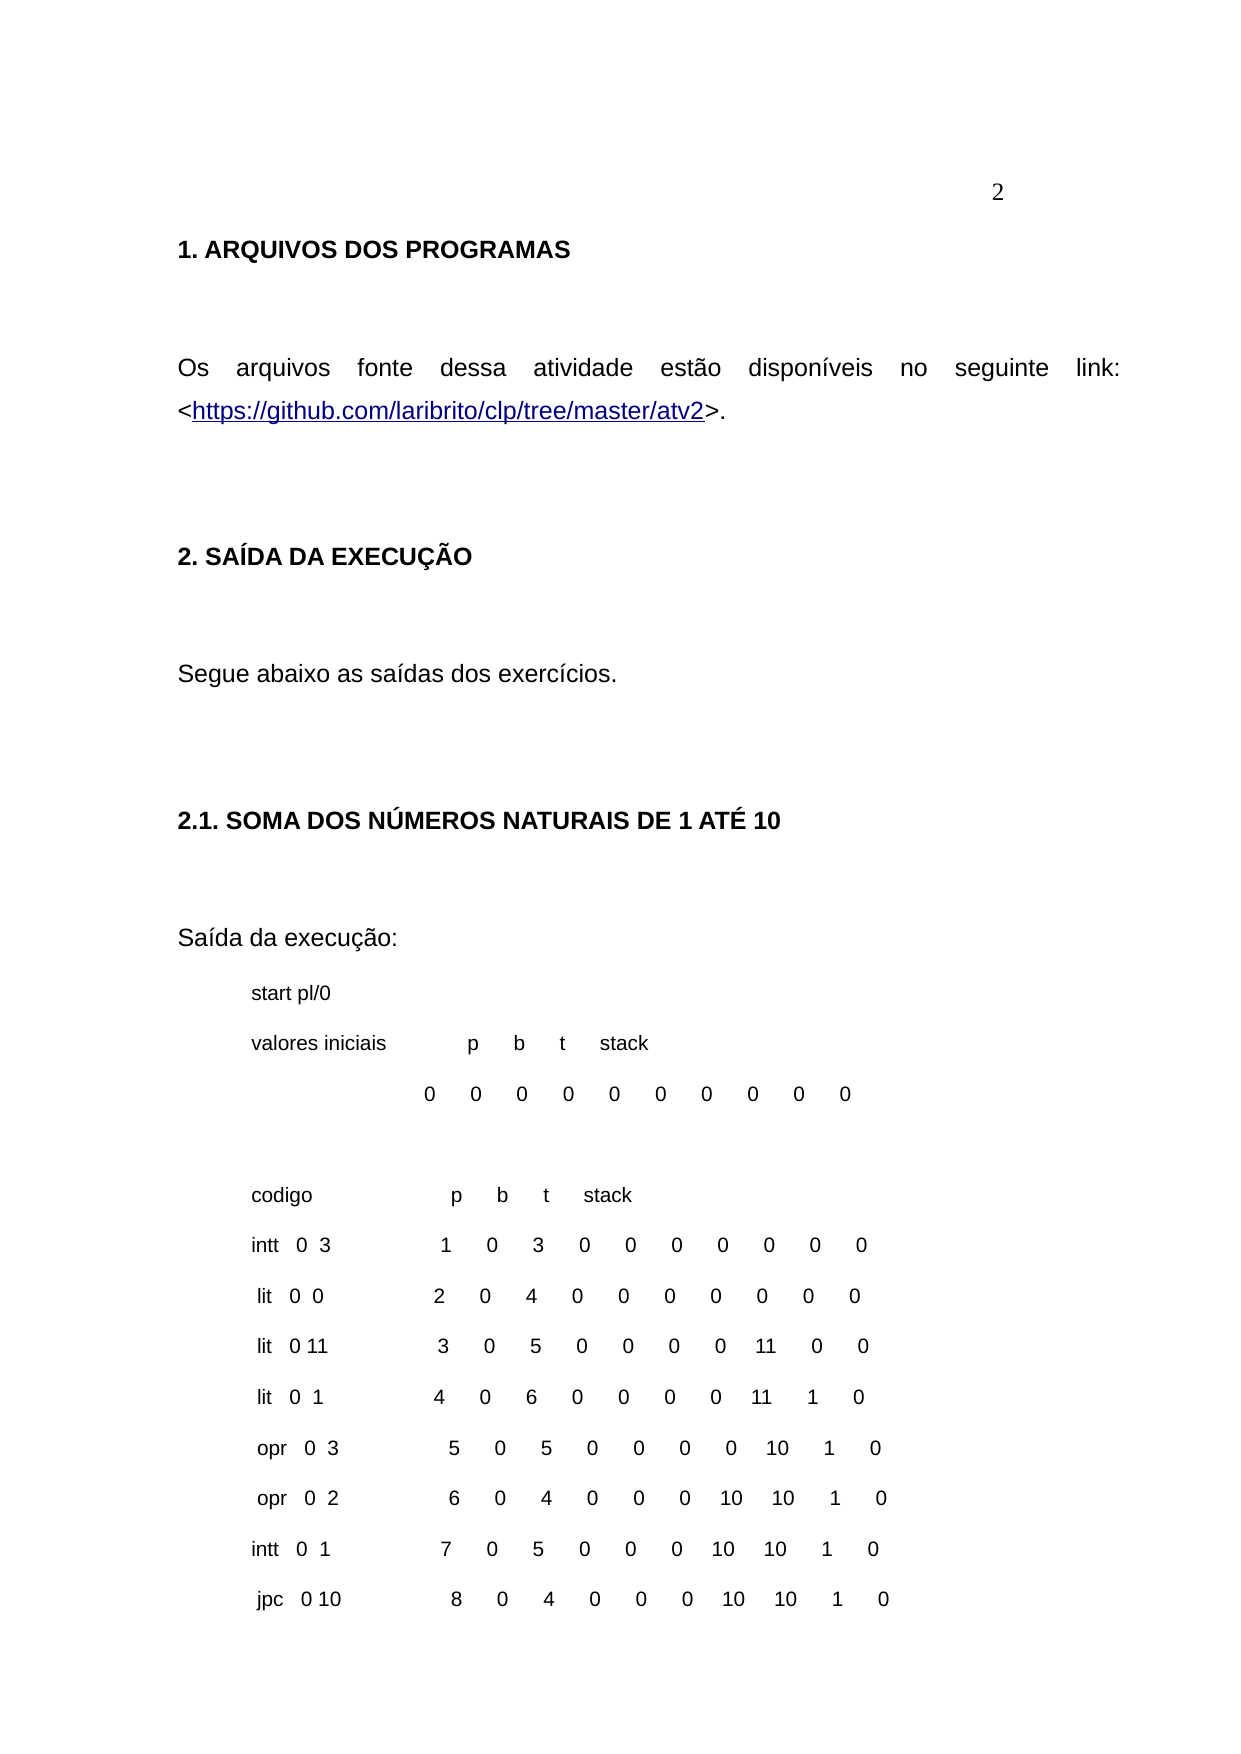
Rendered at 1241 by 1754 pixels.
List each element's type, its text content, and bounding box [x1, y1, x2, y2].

text 0 0 0 0 0 0 0 0 0 0 [251, 1082, 1122, 1106]
text valores iniciais p b t stack [251, 1031, 1122, 1055]
text opr 0 3 5 0 5 0 0 0 0 10 1 0 [251, 1435, 1122, 1459]
subtitle 2. SAÍDA DA EXECUÇÃO [177, 542, 1122, 571]
text lit 0 0 2 0 4 0 0 0 0 0 0 0 [251, 1284, 1122, 1308]
text Saída da execução: [177, 923, 1122, 952]
text lit 0 1 4 0 6 0 0 0 0 11 1 0 [251, 1385, 1122, 1409]
text lit 0 11 3 0 5 0 0 0 0 11 0 0 [251, 1334, 1122, 1358]
subtitle 1. ARQUIVOS DOS PROGRAMAS [177, 235, 1122, 264]
text intt 0 3 1 0 3 0 0 0 0 0 0 0 [251, 1233, 1122, 1257]
text start pl/0 [251, 981, 1122, 1004]
text Segue abaixo as saídas dos exercícios. [177, 659, 1122, 688]
text opr 0 2 6 0 4 0 0 0 10 10 1 0 [251, 1486, 1122, 1510]
text codigo p b t stack [251, 1183, 1122, 1207]
text intt 0 1 7 0 5 0 0 0 10 10 1 0 [251, 1536, 1122, 1560]
text jpc 0 10 8 0 4 0 0 0 10 10 1 0 [251, 1587, 1122, 1611]
subtitle 2.1. SOMA DOS NÚMEROS NATURAIS DE 1 ATÉ 10 [177, 806, 1122, 834]
text Os arquivos fonte dessa atividade estão disponíveis no seguinte link: <https://github.com/laribrito/clp/tree/master/atv2>. [177, 353, 1122, 424]
